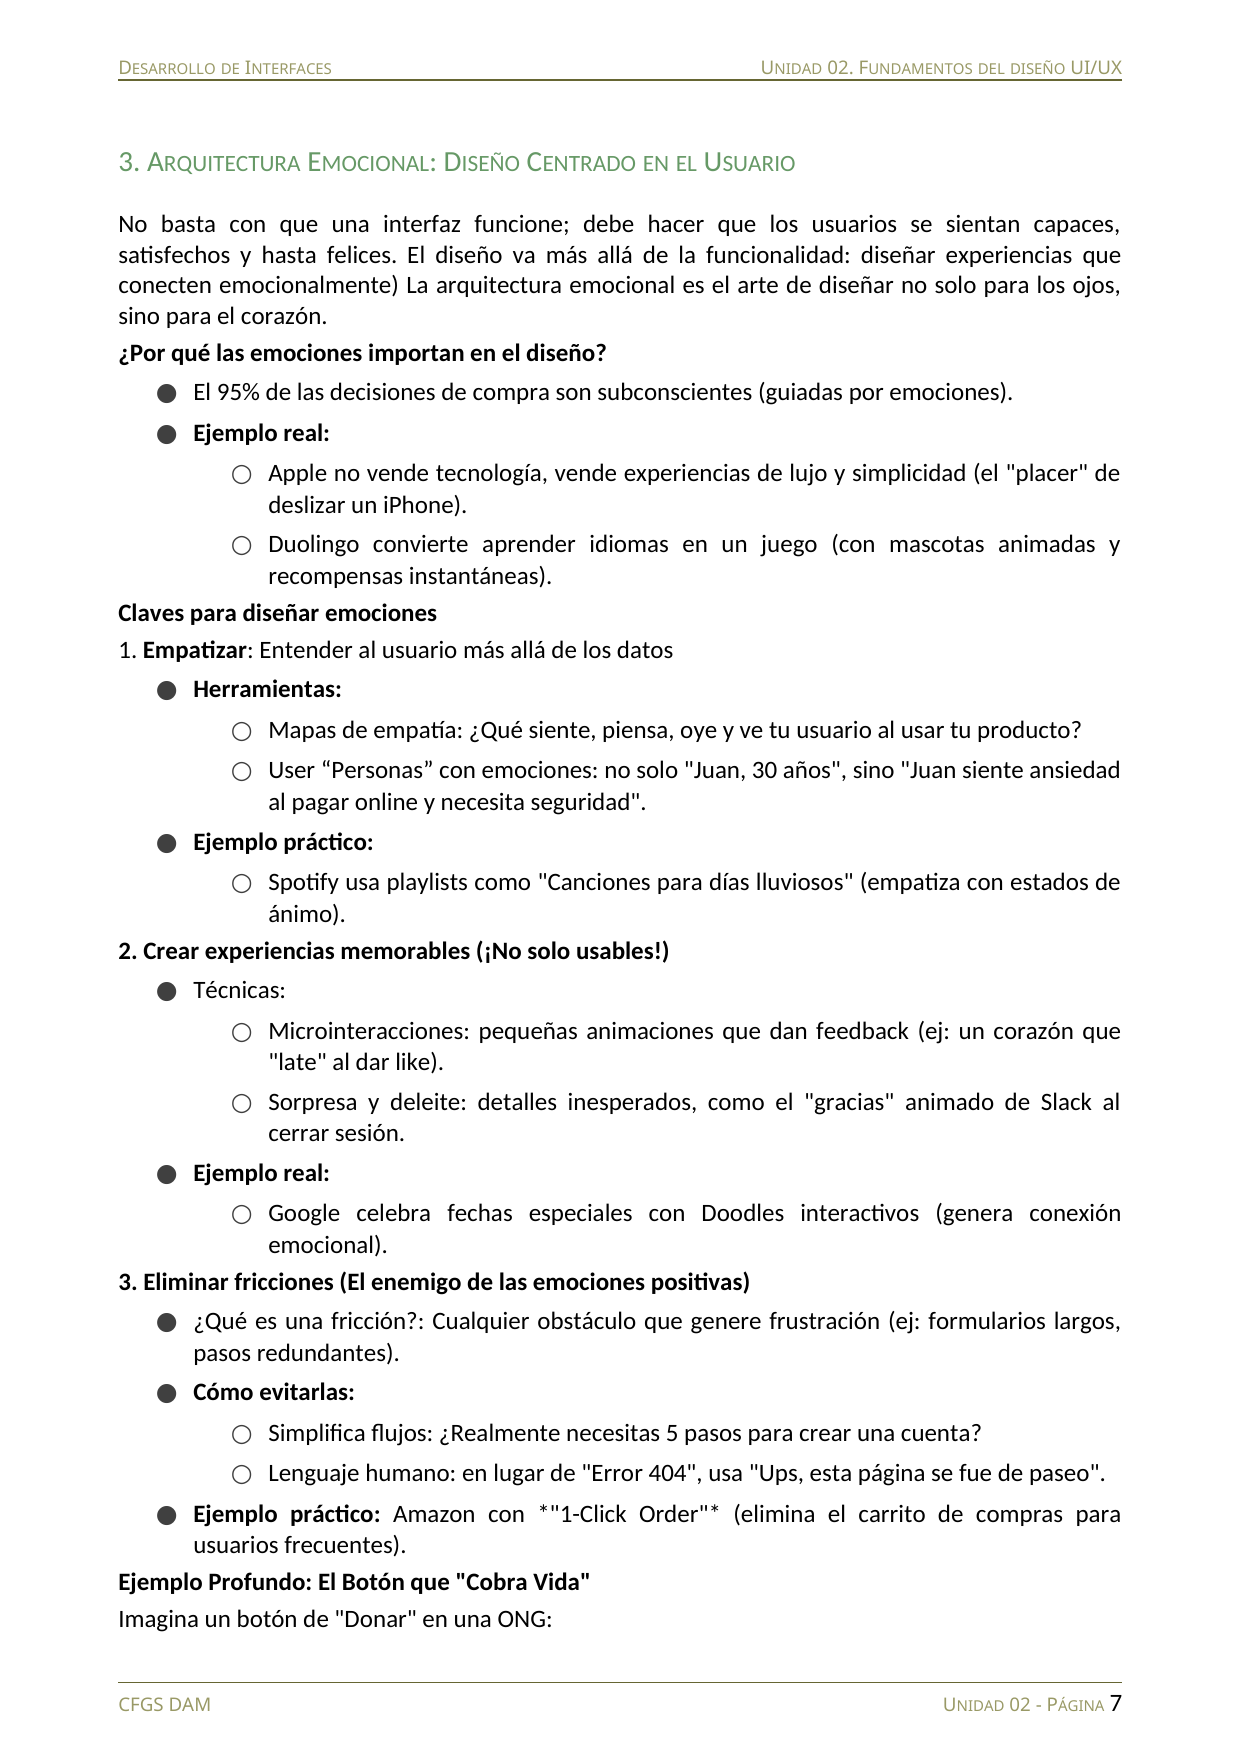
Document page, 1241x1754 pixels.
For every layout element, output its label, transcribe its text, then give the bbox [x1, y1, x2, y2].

list Duolingo convierte aprender idiomas en un juego (con mascotas animadas y recompensas instantáneas). [231, 526, 1122, 591]
list User “Personas” con emociones: no solo "Juan, 30 años", sino "Juan siente ansiedad al pagar online y necesita seguridad". [231, 752, 1122, 817]
list Spotify usa playlists como "Canciones para días lluviosos" (empatiza con estados de ánimo). [231, 864, 1122, 928]
list Herramientas: [156, 671, 1122, 705]
text 1. Empatizar: Entender al usuario más allá de los datos [118, 634, 1122, 665]
list Lenguaje humano: en lugar de "Error 404", usa "Ups, esta página se fue de paseo". [231, 1455, 1122, 1489]
text Claves para diseñar emociones [118, 597, 1122, 628]
text Imagina un botón de "Donar" en una ONG: [118, 1603, 1122, 1634]
list Ejemplo práctico: [156, 823, 1122, 857]
list El 95% de las decisiones de compra son subconscientes (guiadas por emociones). [156, 374, 1122, 408]
text No basta con que una interfaz funcione; debe hacer que los usuarios se sientan capaces, satisfechos y hasta felices. El diseño va más allá de la funcionalidad: diseñar experiencias que conecten emocionalmente) La arquitectura emocional es el arte de diseñar no solo para los ojos, sino para el corazón. [118, 208, 1122, 331]
list Ejemplo real: [156, 414, 1122, 449]
list Ejemplo real: [156, 1154, 1122, 1188]
text 2. Crear experiencias memorables (¡No solo usables!) [118, 935, 1122, 965]
text ¿Por qué las emociones importan en el diseño? [118, 337, 1122, 368]
list Microinteracciones: pequeñas animaciones que dan feedback (ej: un corazón que "late" al dar like). [231, 1012, 1122, 1077]
list Cómo evitarlas: [156, 1374, 1122, 1408]
list Google celebra fechas especiales con Doodles interactivos (genera conexión emocional). [231, 1195, 1122, 1259]
list Ejemplo práctico: Amazon con *"1-Click Order"* (elimina el carrito de compras para usuarios frecuentes). [156, 1496, 1122, 1560]
text 3. Eliminar fricciones (El enemigo de las emociones positivas) [118, 1266, 1122, 1296]
list Técnicas: [156, 972, 1122, 1006]
list Mapas de empatía: ¿Qué siente, piensa, oye y ve tu usuario al usar tu producto? [231, 712, 1122, 746]
text Ejemplo Profundo: El Botón que "Cobra Vida" [118, 1567, 1122, 1597]
subtitle 3. Arquitectura Emocional: Diseño Centrado en el Usuario [118, 143, 1122, 178]
list Apple no vende tecnología, vende experiencias de lujo y simplicidad (el "placer" de deslizar un iPhone). [231, 455, 1122, 520]
list Sorpresa y deleite: detalles inesperados, como el "gracias" animado de Slack al cerrar sesión. [231, 1083, 1122, 1148]
list Simplifica flujos: ¿Realmente necesitas 5 pasos para crear una cuenta? [231, 1414, 1122, 1448]
list ¿Qué es una fricción?: Cualquier obstáculo que genere frustración (ej: formularios largos, pasos redundantes). [156, 1303, 1122, 1367]
